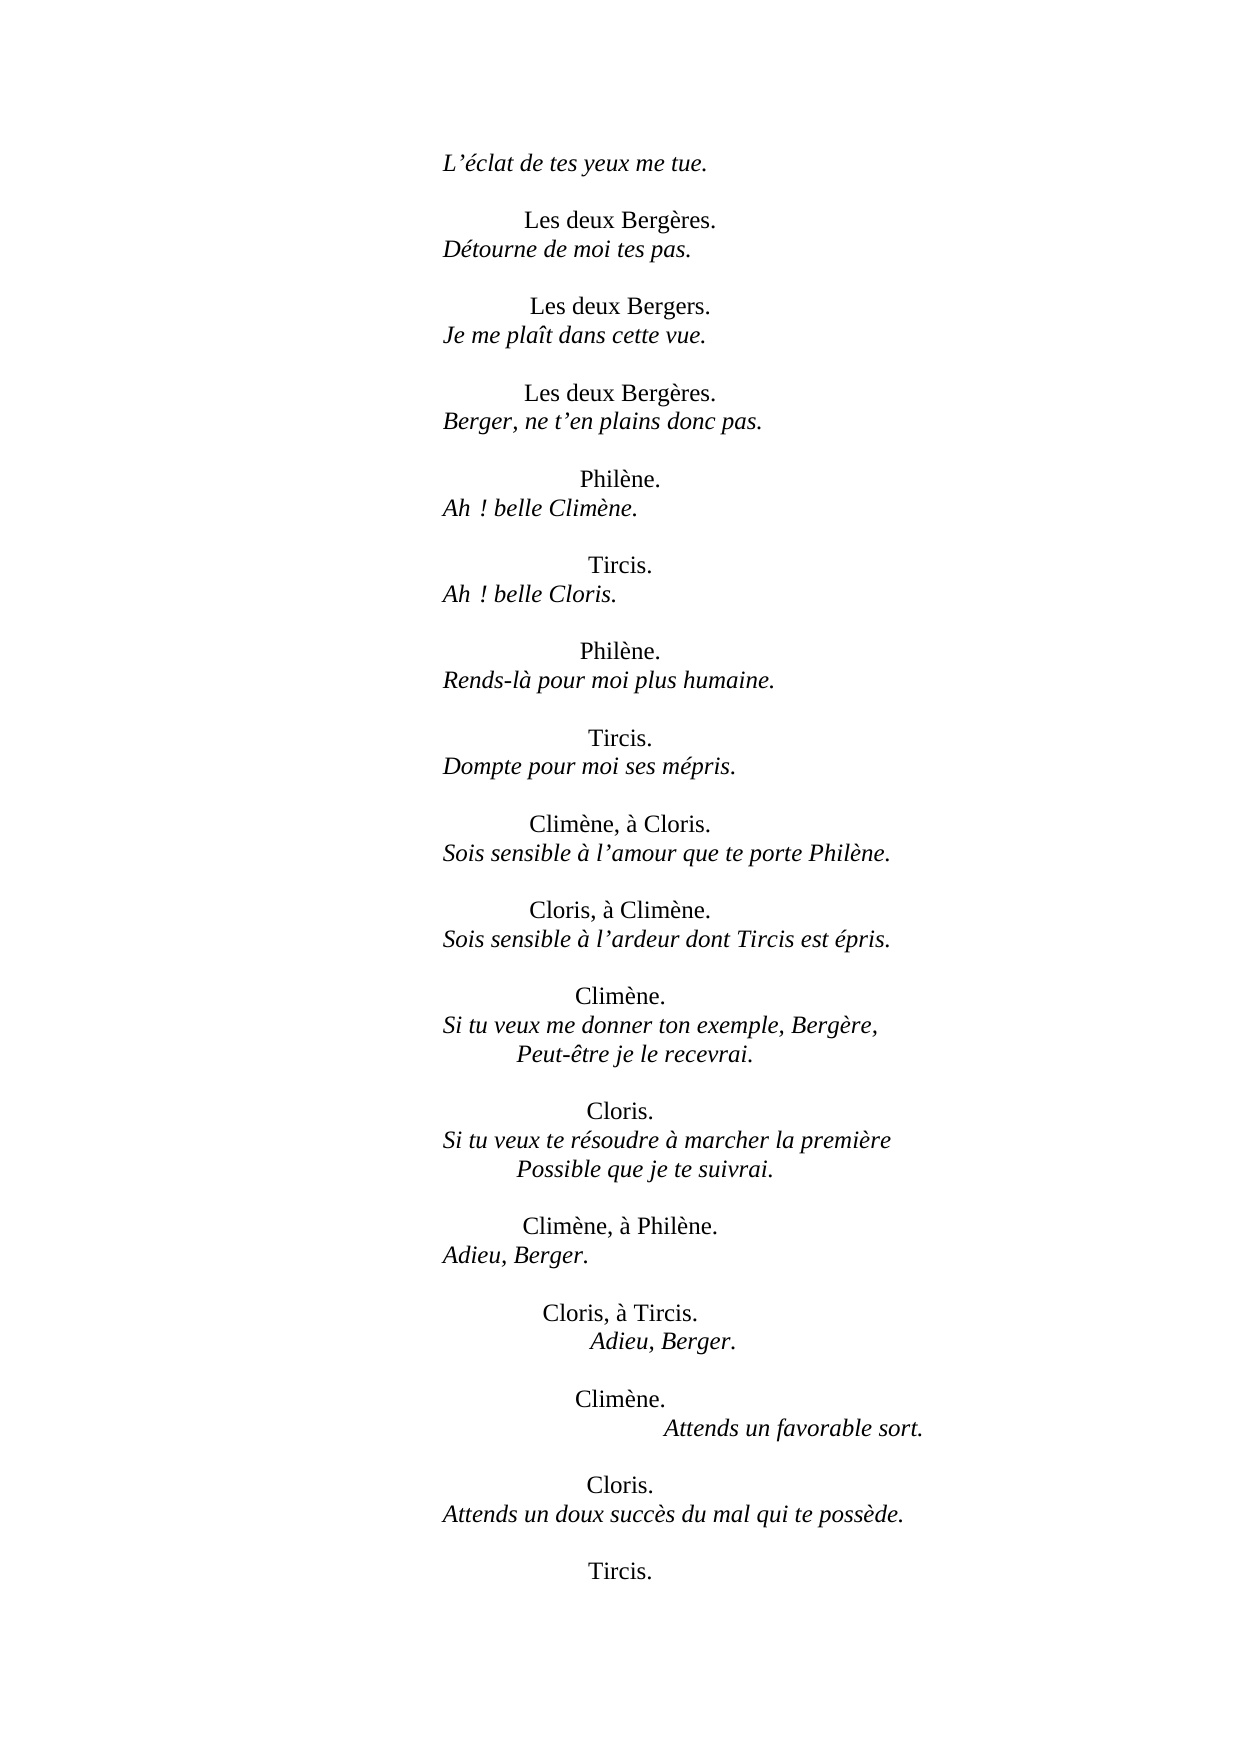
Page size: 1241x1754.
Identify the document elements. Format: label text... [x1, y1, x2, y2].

text Climène, à Philène. [148, 1211, 1093, 1240]
text Berger, ne t’en plains donc pas. [148, 406, 1093, 435]
text Cloris, à Climène. [148, 895, 1093, 924]
text Adieu, Berger. [148, 1326, 1093, 1355]
text Si tu veux me donner ton exemple, Bergère, [148, 1010, 1093, 1039]
text Les deux Bergères. [148, 378, 1093, 406]
text Cloris, à Tircis. [148, 1298, 1093, 1326]
text L’éclat de tes yeux me tue. [148, 148, 1093, 176]
text Les deux Bergères. [148, 205, 1093, 234]
text Sois sensible à l’amour que te porte Philène. [148, 838, 1093, 866]
text Adieu, Berger. [148, 1240, 1093, 1269]
text Détourne de moi tes pas. [148, 234, 1093, 263]
text Dompte pour moi ses mépris. [148, 751, 1093, 780]
text Tircis. [148, 723, 1093, 751]
text Je me plaît dans cette vue. [148, 320, 1093, 349]
text Les deux Bergers. [148, 291, 1093, 320]
text Ah ! belle Climène. [148, 493, 1093, 521]
text Cloris. [148, 1096, 1093, 1125]
text Climène, à Cloris. [148, 809, 1093, 838]
text Climène. [148, 981, 1093, 1010]
text Rends-là pour moi plus humaine. [148, 665, 1093, 694]
text Tircis. [148, 1556, 1093, 1585]
text Peut-être je le recevrai. [148, 1039, 1093, 1068]
text Cloris. [148, 1470, 1093, 1499]
text Sois sensible à l’ardeur dont Tircis est épris. [148, 924, 1093, 953]
text Philène. [148, 464, 1093, 493]
text Tircis. [148, 550, 1093, 579]
text Attends un doux succès du mal qui te possède. [148, 1499, 1093, 1528]
text Ah ! belle Cloris. [369, 579, 1093, 608]
text Attends un favorable sort. [148, 1413, 1093, 1441]
text Si tu veux te résoudre à marcher la première [148, 1125, 1093, 1154]
text Philène. [148, 636, 1093, 665]
text Possible que je te suivrai. [148, 1154, 1093, 1183]
text Climène. [148, 1384, 1093, 1413]
